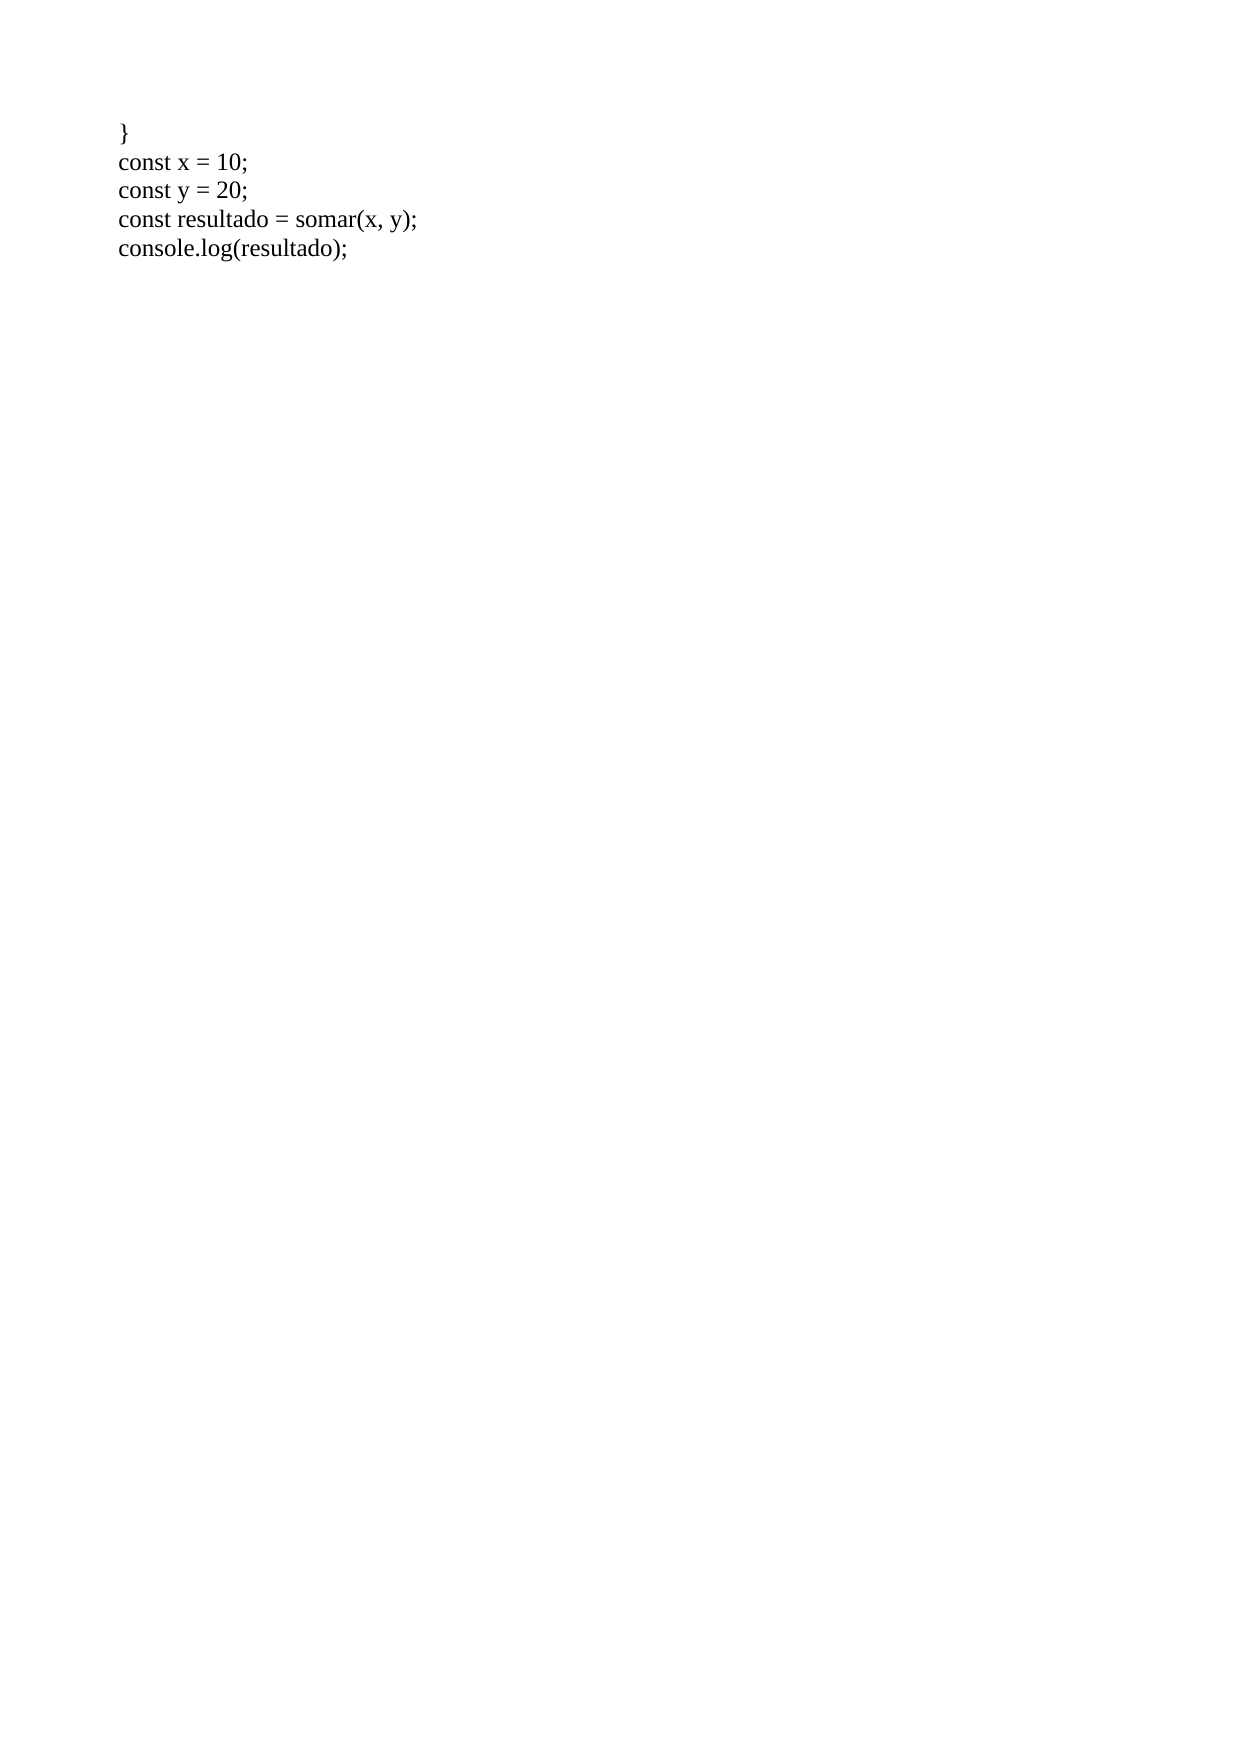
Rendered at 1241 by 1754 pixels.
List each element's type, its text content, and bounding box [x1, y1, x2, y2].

text } [118, 118, 1122, 147]
text console.log(resultado); [118, 233, 1122, 262]
text const resultado = somar(x, y); [118, 204, 1122, 233]
text const y = 20; [118, 176, 1122, 204]
text const x = 10; [118, 147, 1122, 176]
